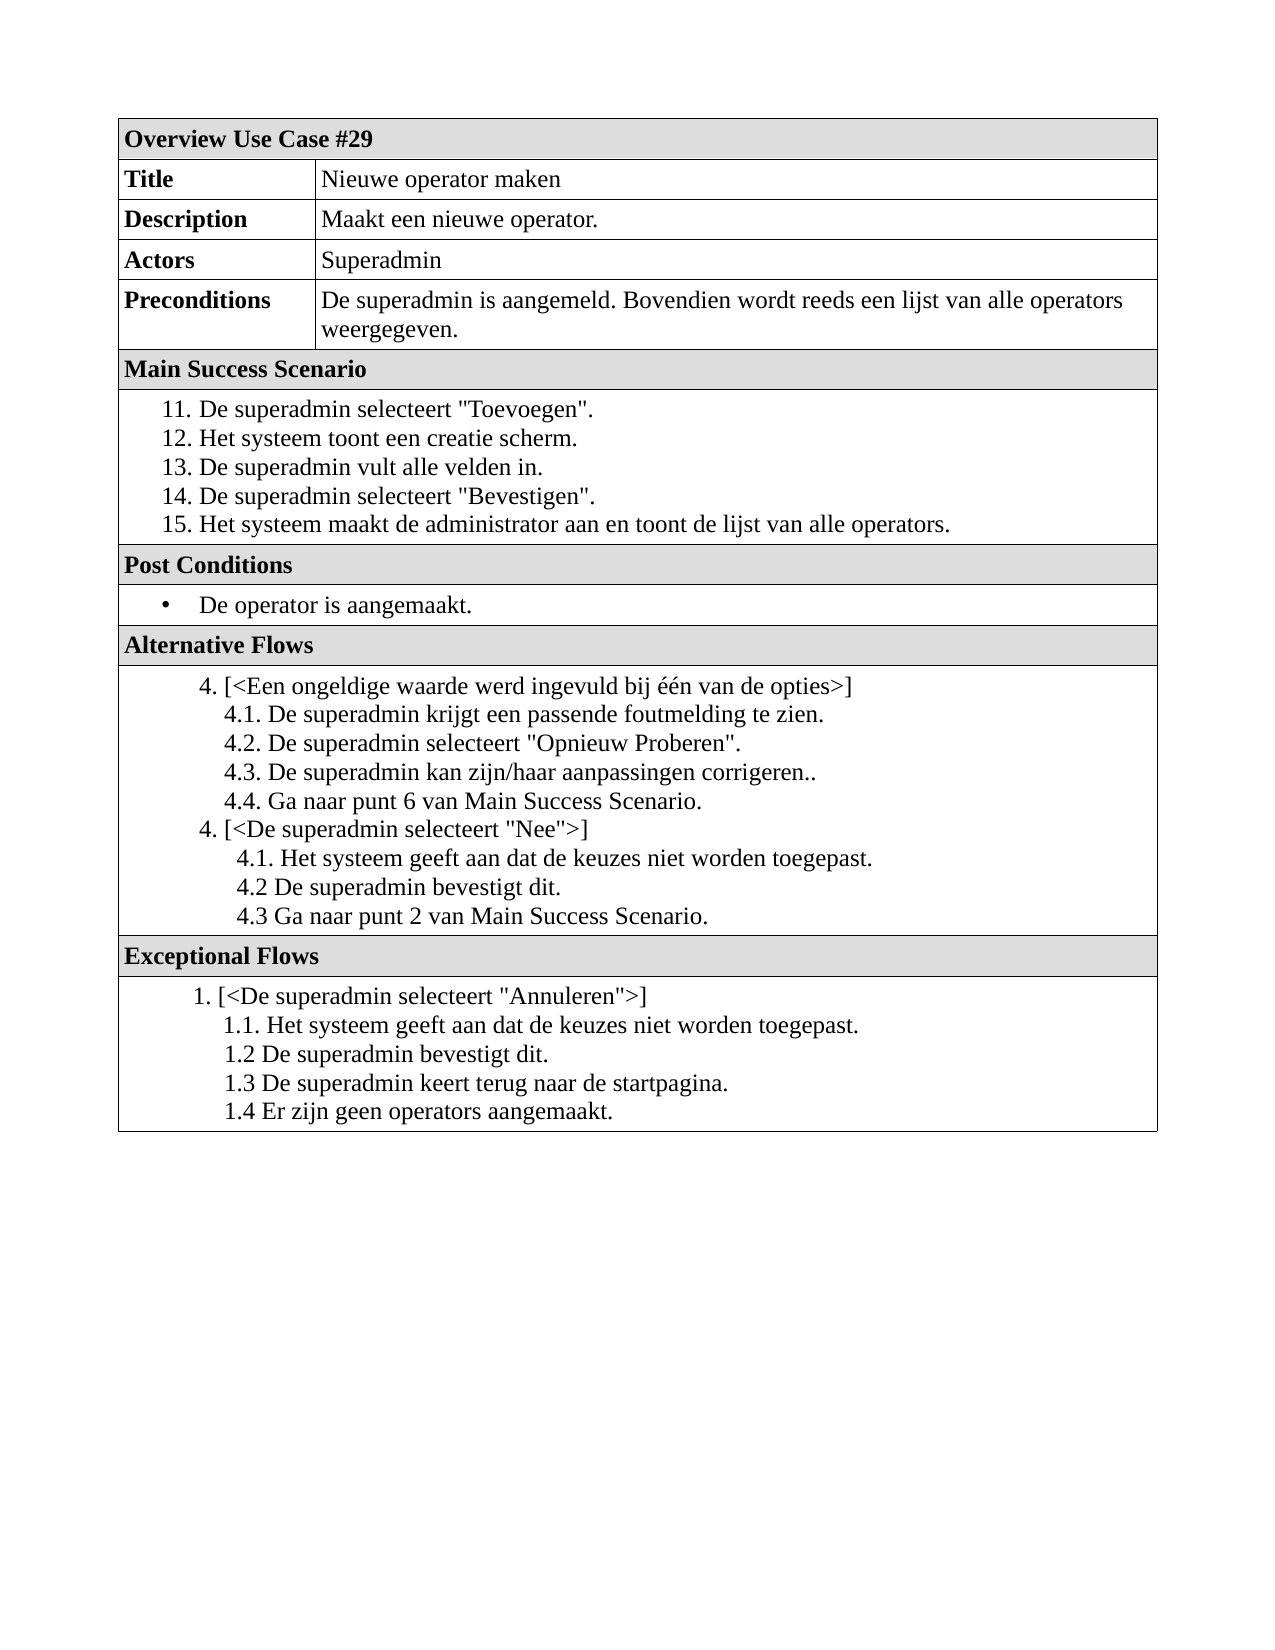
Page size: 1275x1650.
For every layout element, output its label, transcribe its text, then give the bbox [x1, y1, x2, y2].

table_cell De operator is aangemaakt. [119, 585, 1157, 625]
table_cell Preconditions [119, 280, 315, 348]
table_cell Title [119, 160, 315, 199]
table_cell Maakt een nieuwe operator. [316, 200, 1157, 239]
table_cell Alternative Flows [119, 626, 1157, 665]
table_cell 1. [<De superadmin selecteert "Annuleren">] 1.1. Het systeem geeft aan dat de keuzes niet worden toegepast. 1.2 De superadmin bevestigt dit. 1.3 De superadmin keert terug naar de startpagina. 1.4 Er zijn geen operators aangemaakt. [119, 977, 1157, 1131]
table_cell De superadmin is aangemeld. Bovendien wordt reeds een lijst van alle operators weergegeven. [316, 280, 1157, 348]
table_cell Superadmin [316, 240, 1157, 279]
table_cell Exceptional Flows [119, 936, 1157, 976]
table_cell Nieuwe operator maken [316, 160, 1157, 199]
table_cell Description [119, 200, 315, 239]
table_cell 4. [<Een ongeldige waarde werd ingevuld bij één van de opties>] 4.1. De superadmin krijgt een passende foutmelding te zien. 4.2. De superadmin selecteert "Opnieuw Proberen". 4.3. De superadmin kan zijn/haar aanpassingen corrigeren.. 4.4. Ga naar punt 6 van Main Success Scenario. 4. [<De superadmin selecteert "Nee">] 4.1. Het systeem geeft aan dat de keuzes niet worden toegepast. 4.2 De superadmin bevestigt dit. 4.3 Ga naar punt 2 van Main Success Scenario. [119, 666, 1157, 935]
table_cell Actors [119, 240, 315, 279]
table_header Overview Use Case #29 [119, 119, 1157, 158]
table_cell Main Success Scenario [119, 350, 1157, 389]
table_cell Post Conditions [119, 545, 1157, 584]
table_cell De superadmin selecteert "Toevoegen". Het systeem toont een creatie scherm. De superadmin vult alle velden in. De superadmin selecteert "Bevestigen". Het systeem maakt de administrator aan en toont de lijst van alle operators. [119, 390, 1157, 544]
